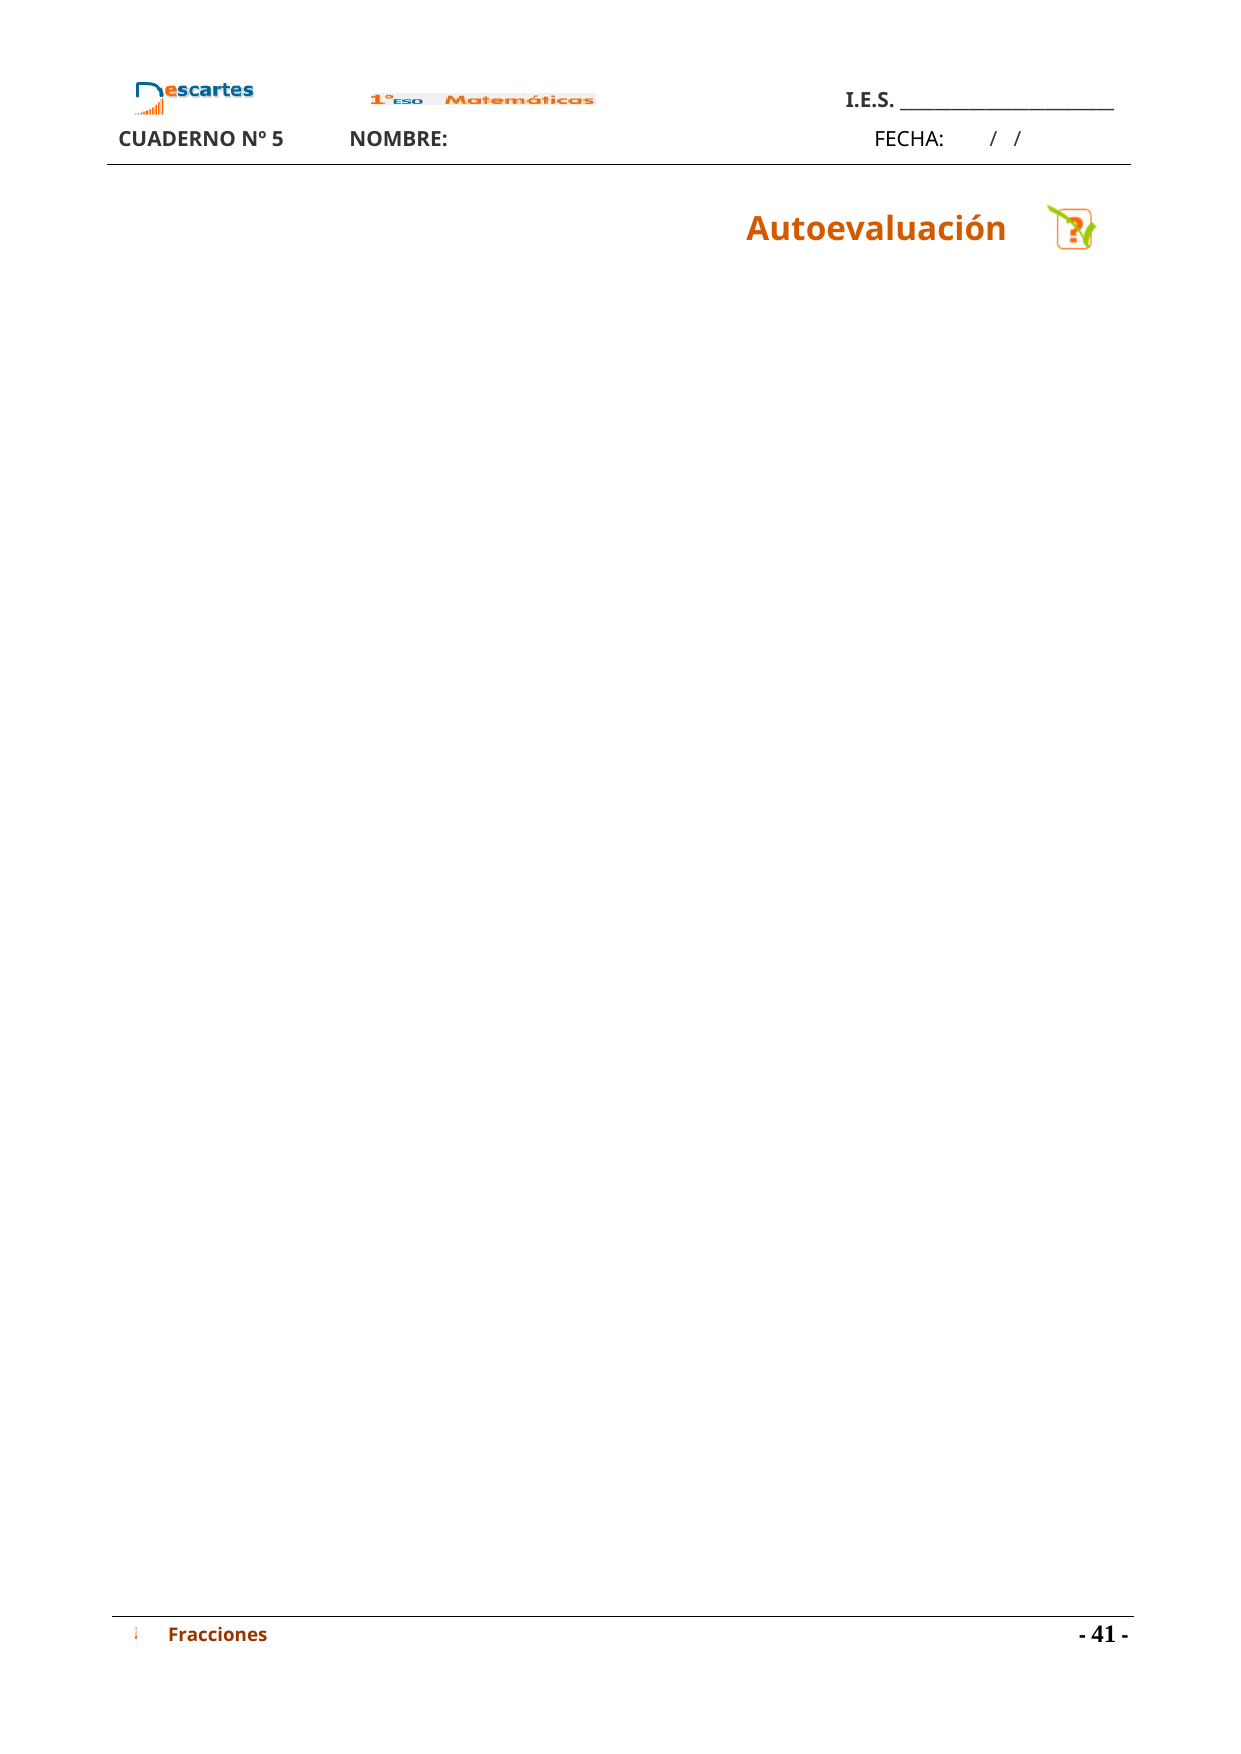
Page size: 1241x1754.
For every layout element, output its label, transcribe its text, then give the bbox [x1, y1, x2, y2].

table_header Autoevaluación [107, 194, 1018, 261]
picture [134, 1626, 138, 1639]
picture [134, 82, 257, 115]
table_header [1018, 194, 1127, 261]
picture [371, 93, 599, 105]
picture [1046, 203, 1099, 252]
